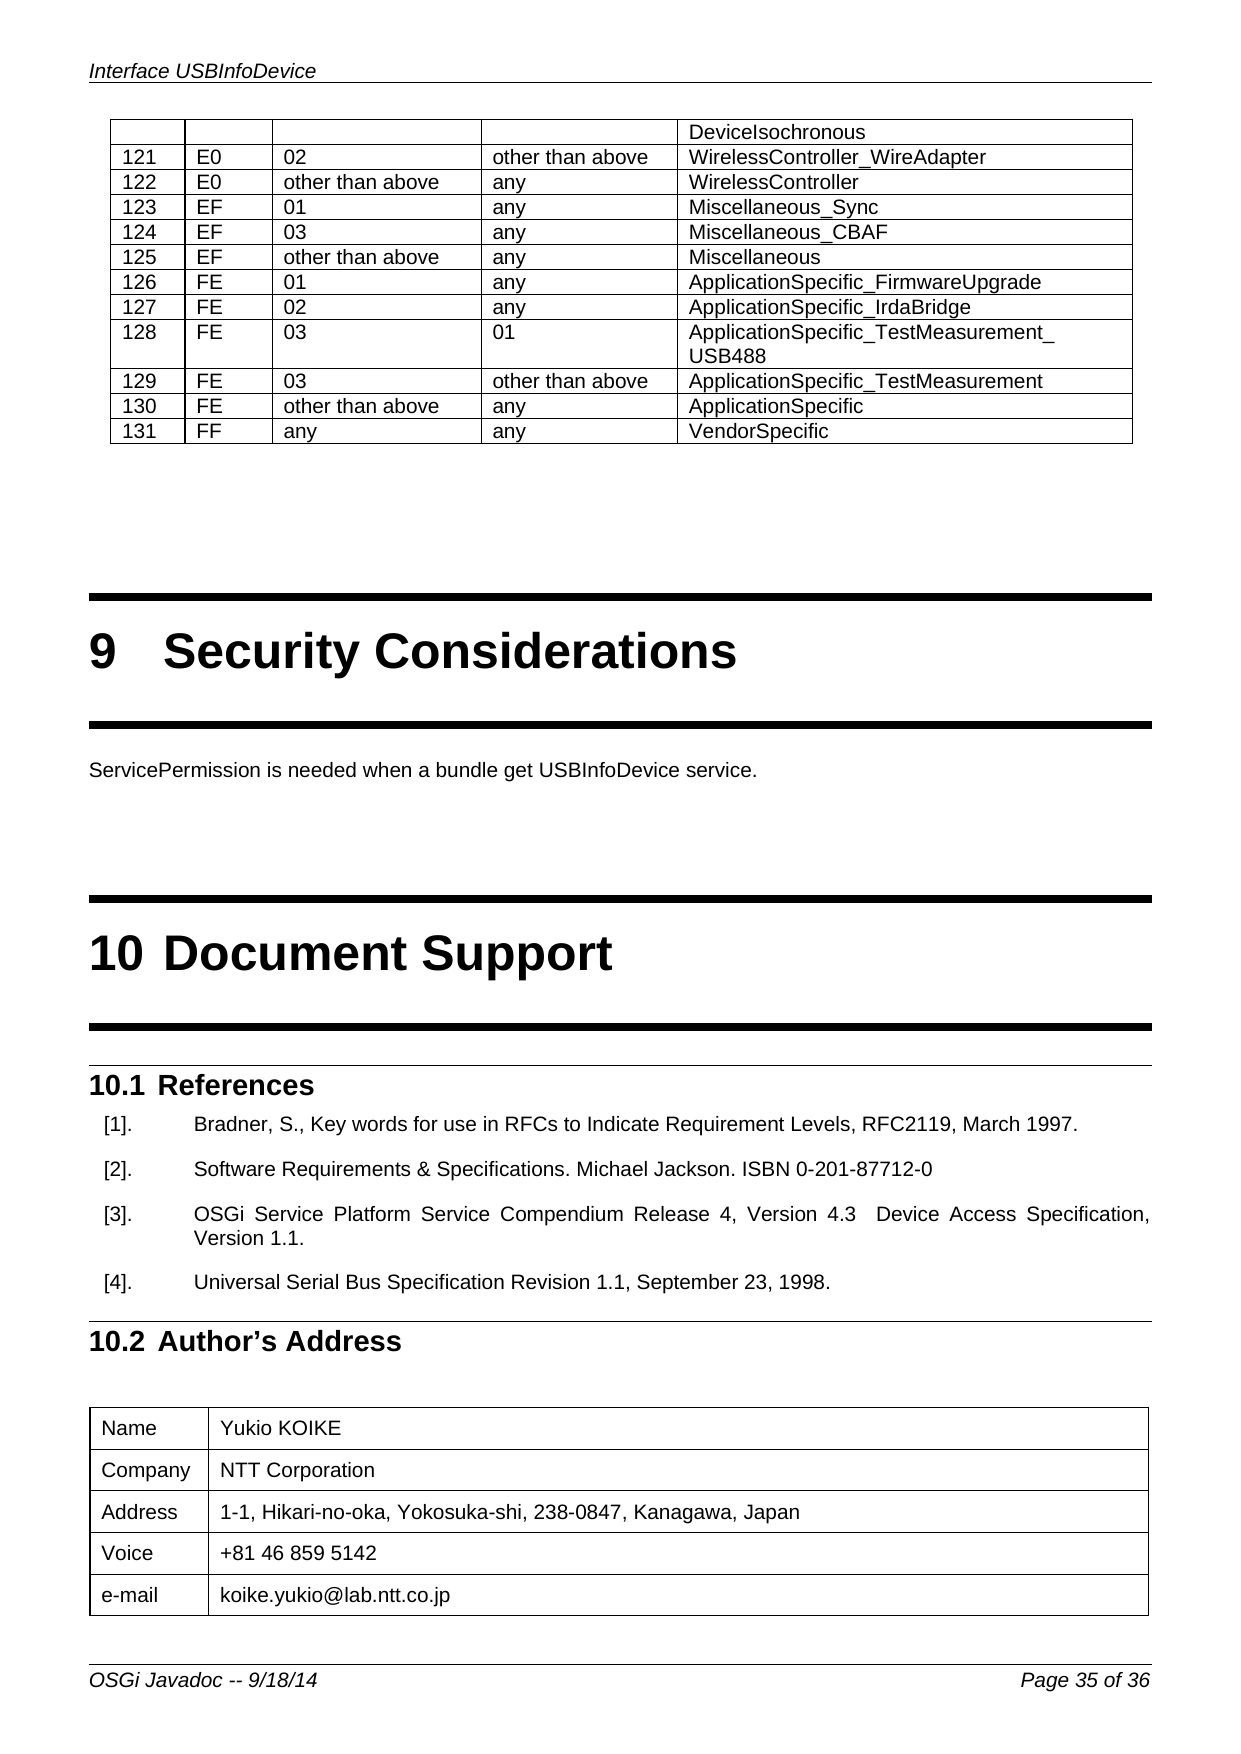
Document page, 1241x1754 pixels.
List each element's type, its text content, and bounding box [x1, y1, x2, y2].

subtitle References [88, 1066, 1152, 1101]
table_cell Miscellaneous [678, 245, 1132, 268]
table_cell 130 [111, 394, 184, 417]
list Software Requirements & Specifications. Michael Jackson. ISBN 0-201-87712-0 [103, 1157, 1152, 1181]
table_cell E0 [186, 145, 272, 168]
table_cell Miscellaneous_Sync [678, 195, 1132, 218]
table_cell WirelessController [678, 170, 1132, 193]
table_cell 01 [273, 195, 481, 218]
table_cell Company [91, 1450, 208, 1490]
table_cell koike.yukio@lab.ntt.co.jp [209, 1575, 1148, 1615]
table_cell FE [186, 270, 272, 293]
table_cell 123 [111, 195, 184, 218]
list Universal Serial Bus Specification Revision 1.1, September 23, 1998. [103, 1270, 1152, 1294]
table_cell 1-1, Hikari-no-oka, Yokosuka-shi, 238-0847, Kanagawa, Japan [209, 1491, 1148, 1532]
table_cell 129 [111, 369, 184, 392]
table_cell 03 [273, 220, 481, 243]
table_cell E0 [186, 170, 272, 193]
table_cell [482, 120, 677, 143]
table_cell any [482, 170, 677, 193]
table_cell other than above [273, 245, 481, 268]
table_cell FE [186, 369, 272, 392]
subtitle Document Support [88, 896, 1152, 1031]
table_cell 121 [111, 145, 184, 168]
table_cell any [482, 195, 677, 218]
table_cell ApplicationSpecific_TestMeasurement [678, 369, 1132, 392]
table_cell any [482, 394, 677, 417]
table_cell [111, 120, 184, 143]
table_cell any [482, 245, 677, 268]
table_header Name [91, 1408, 208, 1448]
table_cell FE [186, 320, 272, 367]
table_cell NTT Corporation [209, 1450, 1148, 1490]
table_cell DeviceIsochronous [678, 120, 1132, 143]
table_cell 03 [273, 320, 481, 367]
table_cell FE [186, 295, 272, 318]
table_cell any [482, 220, 677, 243]
table_cell other than above [273, 394, 481, 417]
table_cell e-mail [91, 1575, 208, 1615]
table_cell 03 [273, 369, 481, 392]
table_cell other than above [273, 170, 481, 193]
table_cell any [482, 419, 677, 442]
table_cell ApplicationSpecific_IrdaBridge [678, 295, 1132, 318]
table_cell 128 [111, 320, 184, 367]
table_cell 122 [111, 170, 184, 193]
table_cell other than above [482, 145, 677, 168]
table_cell [273, 120, 481, 143]
table_cell ApplicationSpecific_TestMeasurement_ USB488 [678, 320, 1132, 367]
table_cell 01 [482, 320, 677, 367]
table_cell ApplicationSpecific_FirmwareUpgrade [678, 270, 1132, 293]
table_cell 126 [111, 270, 184, 293]
table_cell EF [186, 220, 272, 243]
table_cell WirelessController_WireAdapter [678, 145, 1132, 168]
table_cell 124 [111, 220, 184, 243]
table_header Yukio KOIKE [209, 1408, 1148, 1448]
list Bradner, S., Key words for use in RFCs to Indicate Requirement Levels, RFC2119, March 1997. [103, 1112, 1152, 1136]
table_cell any [482, 270, 677, 293]
table_cell any [482, 295, 677, 318]
table_cell other than above [482, 369, 677, 392]
table_cell 125 [111, 245, 184, 268]
table_cell FE [186, 394, 272, 417]
table_cell FF [186, 419, 272, 442]
table_cell +81 46 859 5142 [209, 1533, 1148, 1573]
text ServicePermission is needed when a bundle get USBInfoDevice service. [88, 758, 1152, 782]
table_cell 131 [111, 419, 184, 442]
table_cell 127 [111, 295, 184, 318]
subtitle Security Considerations [88, 594, 1152, 729]
table_cell Address [91, 1491, 208, 1532]
subtitle Author’s Address [88, 1322, 1152, 1358]
list OSGi Service Platform Service Compendium Release 4, Version 4.3 Device Access Specification, Version 1.1. [103, 1201, 1152, 1249]
table_cell Miscellaneous_CBAF [678, 220, 1132, 243]
table_cell 01 [273, 270, 481, 293]
table_cell Voice [91, 1533, 208, 1573]
table_cell [186, 120, 272, 143]
table_cell EF [186, 195, 272, 218]
table_cell EF [186, 245, 272, 268]
table_cell ApplicationSpecific [678, 394, 1132, 417]
table_cell 02 [273, 145, 481, 168]
table_cell any [273, 419, 481, 442]
table_cell VendorSpecific [678, 419, 1132, 442]
table_cell 02 [273, 295, 481, 318]
